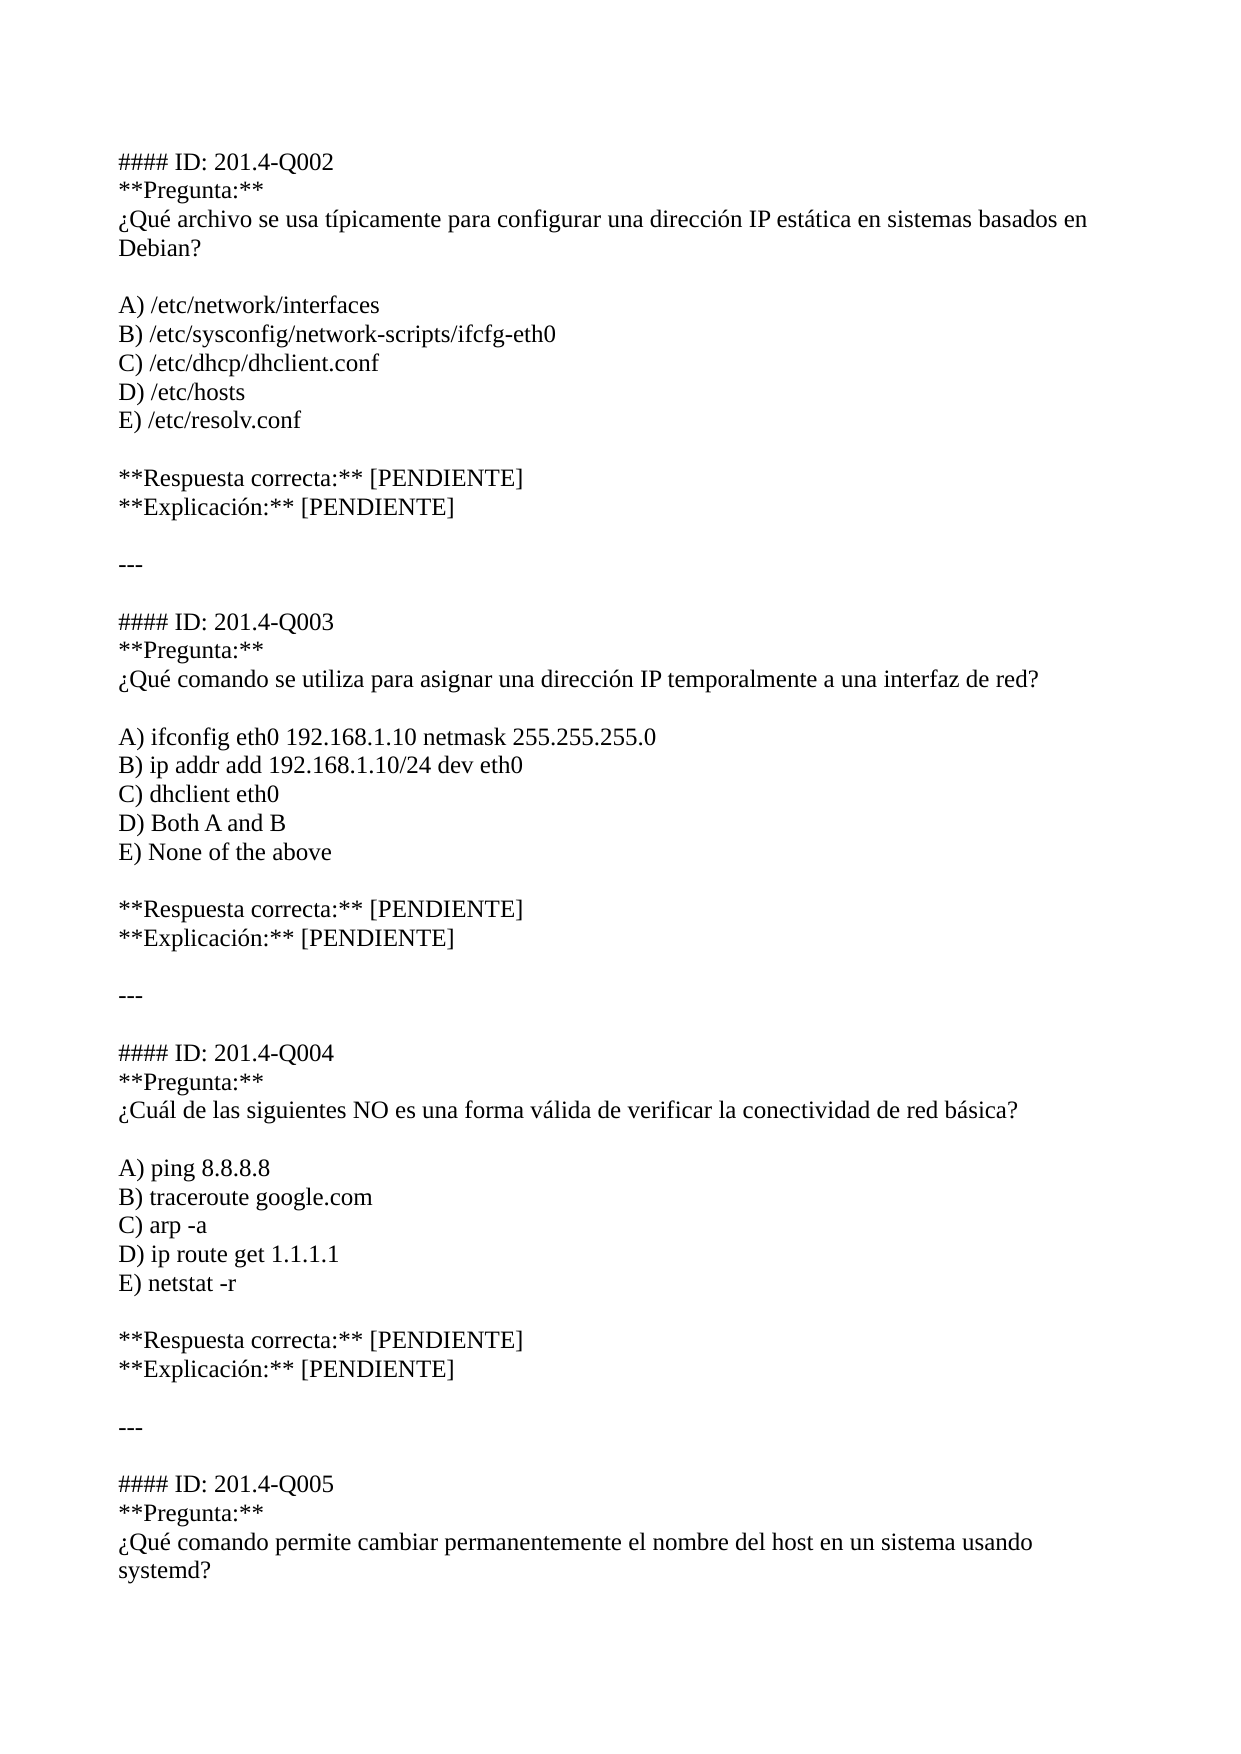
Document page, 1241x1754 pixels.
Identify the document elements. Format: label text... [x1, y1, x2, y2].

text C) /etc/dhcp/dhclient.conf [118, 348, 1122, 377]
text **Respuesta correcta:** [PENDIENTE] [118, 1326, 1122, 1354]
text D) Both A and B [118, 808, 1122, 837]
text E) None of the above [118, 837, 1122, 866]
text C) dhclient eth0 [118, 779, 1122, 808]
text ¿Qué archivo se usa típicamente para configurar una dirección IP estática en sistemas basados en Debian? [118, 204, 1122, 262]
text --- [118, 1412, 1122, 1441]
text #### ID: 201.4-Q003 [118, 607, 1122, 636]
text **Explicación:** [PENDIENTE] [118, 492, 1122, 521]
text **Respuesta correcta:** [PENDIENTE] [118, 894, 1122, 923]
text **Explicación:** [PENDIENTE] [118, 923, 1122, 952]
text E) netstat -r [118, 1268, 1122, 1297]
text D) ip route get 1.1.1.1 [118, 1239, 1122, 1268]
text #### ID: 201.4-Q002 [118, 147, 1122, 176]
text B) /etc/sysconfig/network-scripts/ifcfg-eth0 [118, 319, 1122, 348]
text E) /etc/resolv.conf [118, 406, 1122, 434]
text #### ID: 201.4-Q004 [118, 1038, 1122, 1067]
text C) arp -a [118, 1211, 1122, 1239]
text A) ifconfig eth0 192.168.1.10 netmask 255.255.255.0 [118, 722, 1122, 751]
text --- [118, 981, 1122, 1009]
text **Pregunta:** [118, 636, 1122, 664]
text ¿Cuál de las siguientes NO es una forma válida de verificar la conectividad de red básica? [118, 1096, 1122, 1124]
text **Pregunta:** [118, 1498, 1122, 1527]
text --- [118, 549, 1122, 578]
text ¿Qué comando permite cambiar permanentemente el nombre del host en un sistema usando systemd? [118, 1527, 1122, 1584]
text ¿Qué comando se utiliza para asignar una dirección IP temporalmente a una interfaz de red? [118, 664, 1122, 693]
text A) /etc/network/interfaces [118, 291, 1122, 319]
text **Respuesta correcta:** [PENDIENTE] [118, 463, 1122, 492]
text **Pregunta:** [118, 1067, 1122, 1096]
text **Pregunta:** [118, 176, 1122, 204]
text B) traceroute google.com [118, 1182, 1122, 1211]
text #### ID: 201.4-Q005 [118, 1469, 1122, 1498]
text D) /etc/hosts [118, 377, 1122, 406]
text A) ping 8.8.8.8 [118, 1153, 1122, 1182]
text **Explicación:** [PENDIENTE] [118, 1354, 1122, 1383]
text B) ip addr add 192.168.1.10/24 dev eth0 [118, 751, 1122, 779]
